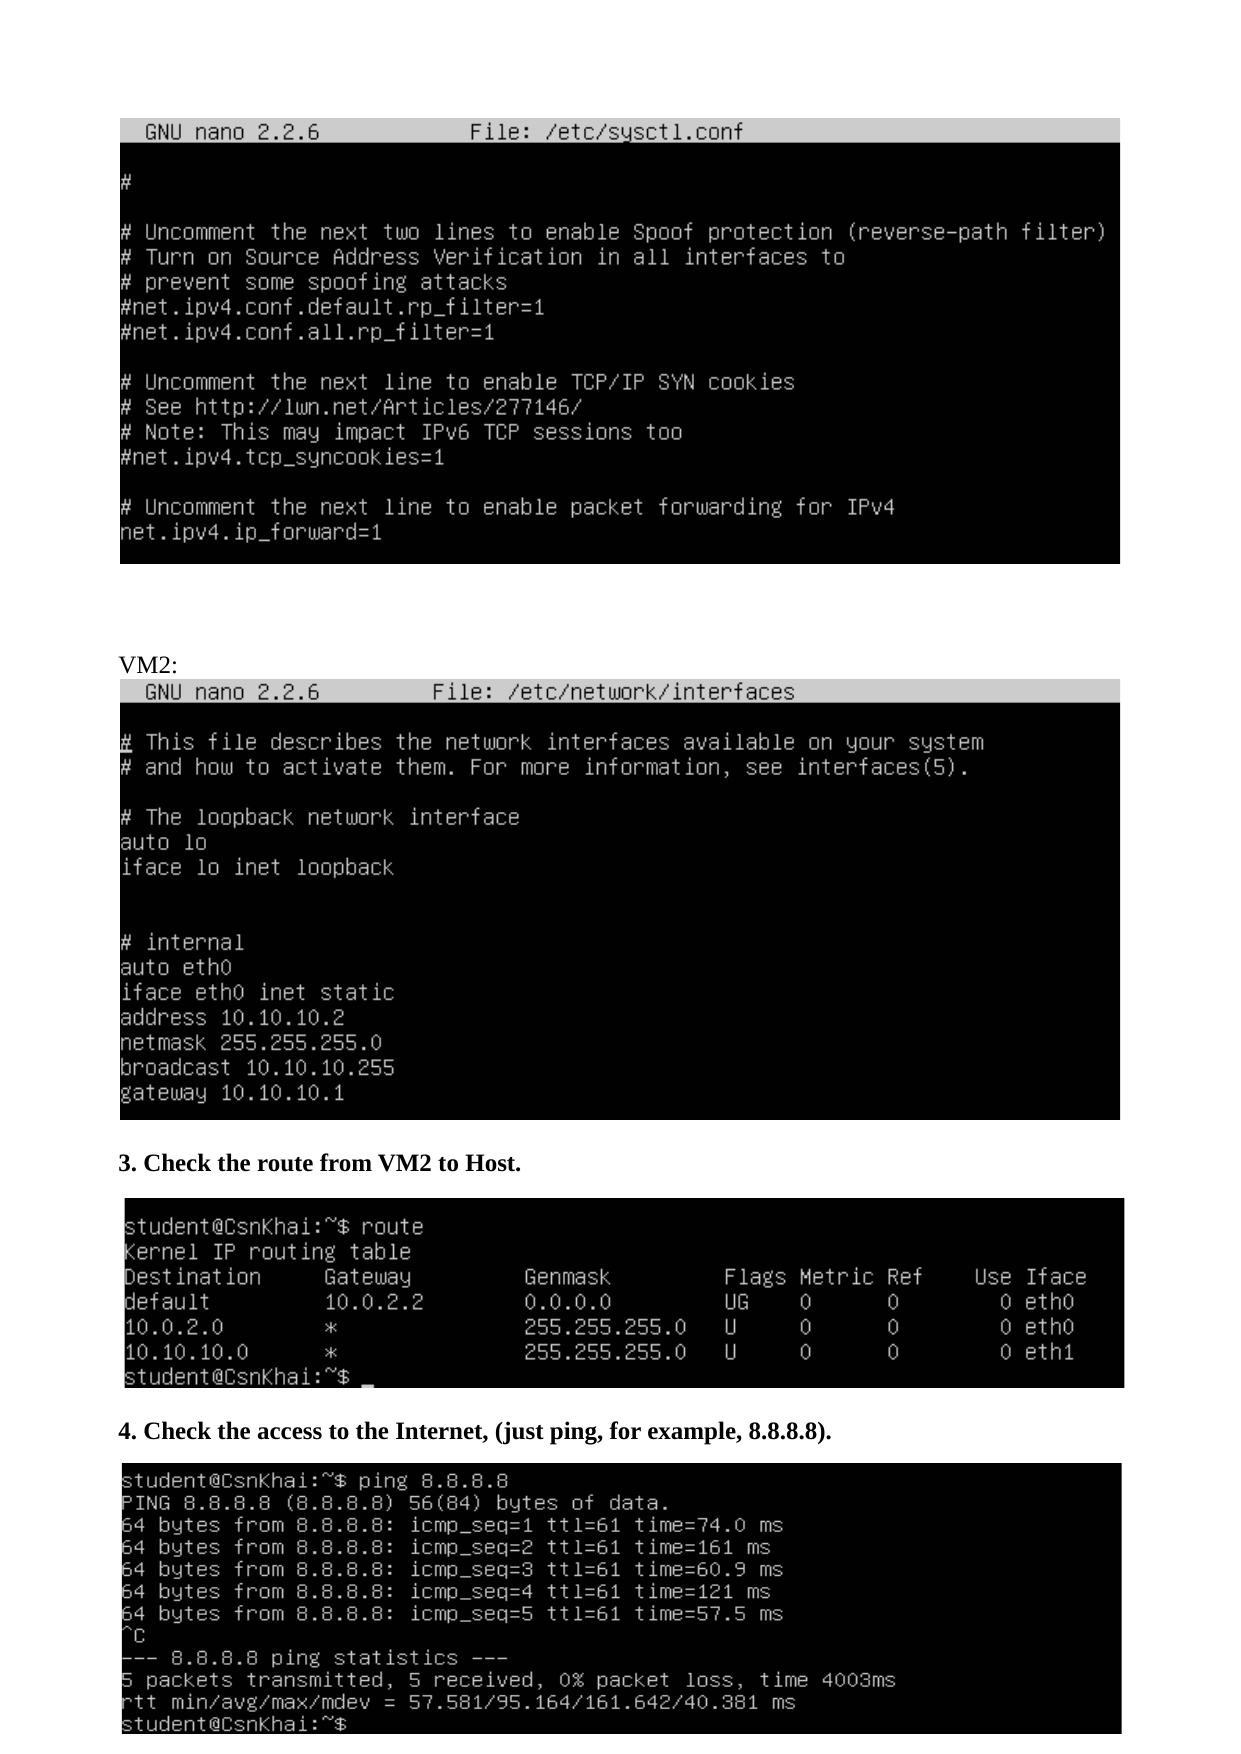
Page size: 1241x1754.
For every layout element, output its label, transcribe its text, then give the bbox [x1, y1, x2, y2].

picture [124, 1198, 1125, 1388]
picture [121, 1463, 1122, 1734]
text 4. Check the access to the Internet, (just ping, for example, 8.8.8.8). [118, 1416, 1122, 1445]
text VM2: [118, 650, 1122, 679]
picture [120, 679, 1121, 1120]
text 3. Check the route from VM2 to Host. [118, 1148, 1122, 1177]
picture [120, 118, 1121, 564]
